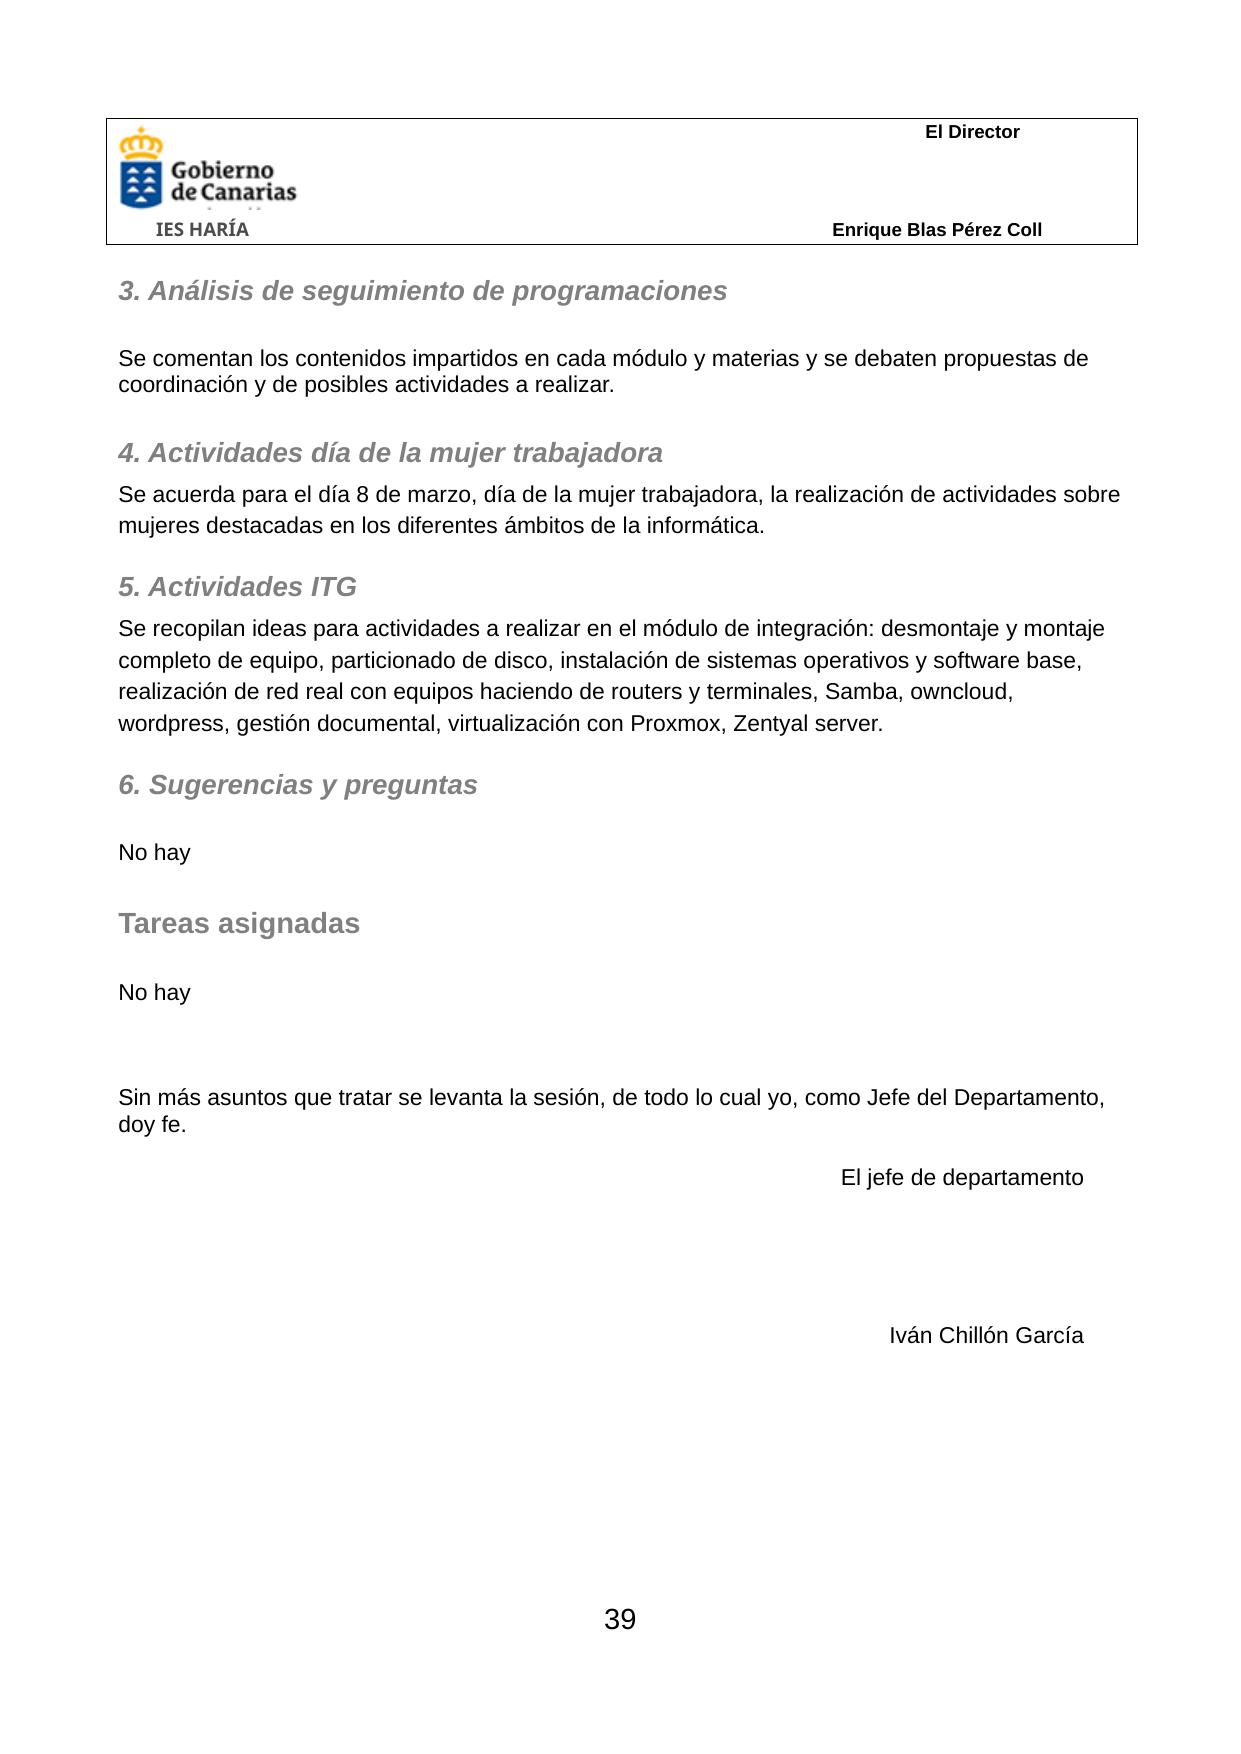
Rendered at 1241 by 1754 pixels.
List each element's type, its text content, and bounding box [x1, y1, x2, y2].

text Sin más asuntos que tratar se levanta la sesión, de todo lo cual yo, como Jefe del Departamento, doy fe. [118, 1084, 1122, 1137]
text Se acuerda para el día 8 de marzo, día de la mujer trabajadora, la realización de actividades sobre mujeres destacadas en los diferentes ámbitos de la informática. [118, 481, 1122, 538]
subtitle 4. Actividades día de la mujer trabajadora [118, 436, 1122, 468]
subtitle 6. Sugerencias y preguntas [118, 768, 1122, 800]
text Se comentan los contenidos impartidos en cada módulo y materias y se debaten propuestas de coordinación y de posibles actividades a realizar. [118, 345, 1122, 397]
text El jefe de departamento [118, 1163, 1122, 1190]
text Se recopilan ideas para actividades a realizar en el módulo de integración: desmontaje y montaje completo de equipo, particionado de disco, instalación de sistemas operativos y software base, realización de red real con equipos haciendo de routers y terminales, Samba, owncloud, wordpress, gestión documental, virtualización con Proxmox, Zentyal server. [118, 615, 1122, 736]
text Iván Chillón García [118, 1322, 1122, 1348]
subtitle 3. Análisis de seguimiento de programaciones [118, 274, 1122, 306]
subtitle Tareas asignadas [118, 907, 1122, 940]
text No hay [118, 979, 1122, 1005]
text No hay [118, 839, 1122, 866]
picture [115, 123, 300, 210]
subtitle 5. Actividades ITG [118, 571, 1122, 603]
